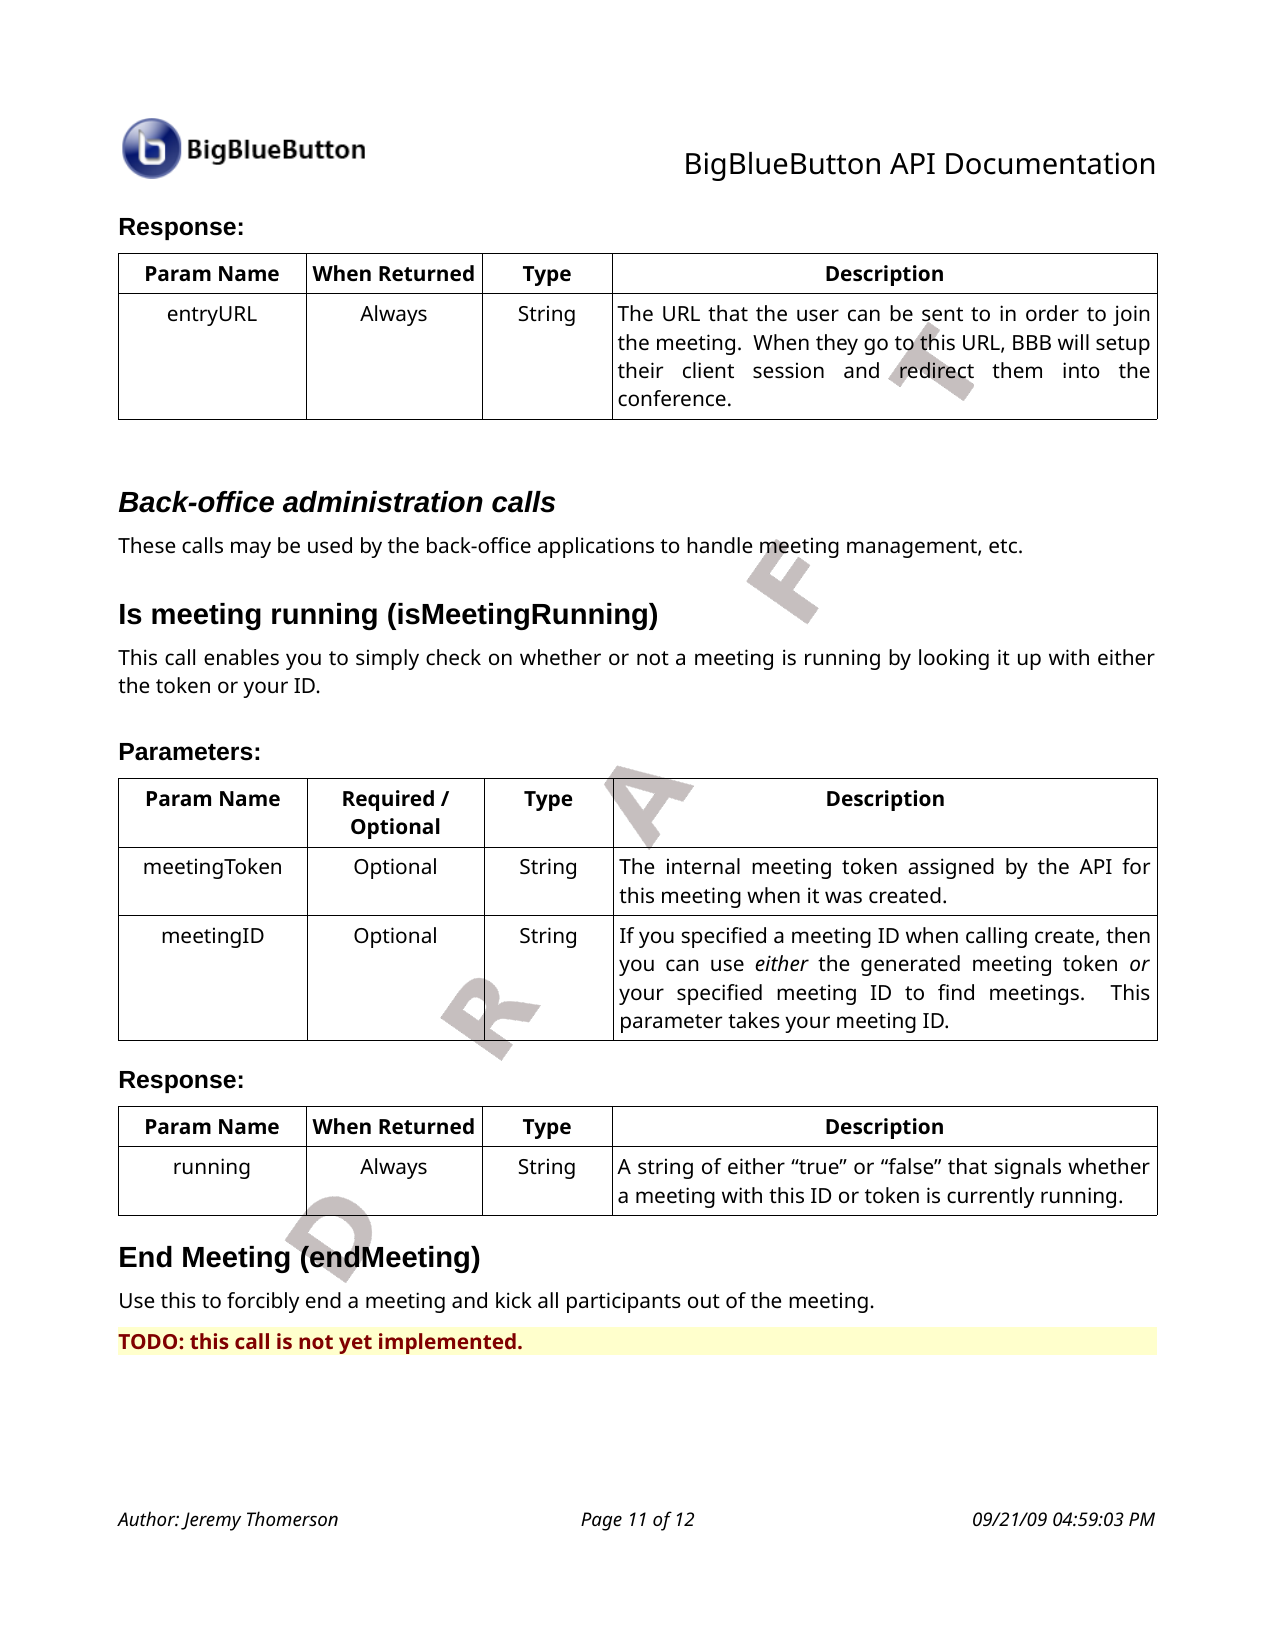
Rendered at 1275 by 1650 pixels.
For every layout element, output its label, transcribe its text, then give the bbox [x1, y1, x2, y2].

picture [308, 848, 484, 915]
picture [284, 1147, 306, 1215]
picture [307, 322, 482, 419]
subtitle End Meeting (endMeeting) [974, 1240, 1157, 1273]
picture [284, 420, 974, 778]
text This call enables you to simply check on whether or not a meeting is running by looking it up with either the token or your ID. [118, 643, 284, 699]
subtitle End Meeting (endMeeting) [118, 1240, 284, 1273]
table_header Param Name [119, 779, 284, 847]
table_header Type [483, 254, 612, 293]
subtitle Is meeting running (isMeetingRunning) [118, 597, 284, 630]
table_cell String [483, 294, 612, 322]
subtitle Back-office administration calls [118, 485, 284, 518]
picture [307, 1107, 482, 1146]
picture [284, 1216, 974, 1284]
subtitle Parameters: [118, 737, 284, 766]
picture [308, 779, 484, 847]
picture [485, 916, 613, 1040]
picture [284, 916, 307, 1040]
table_header Description [974, 1107, 1157, 1146]
picture [485, 779, 613, 847]
picture [308, 916, 484, 1040]
table_cell Always [307, 294, 482, 322]
table_cell entryURL [119, 294, 306, 419]
picture [483, 1107, 612, 1146]
subtitle [974, 737, 1157, 766]
text Use this to forcibly end a meeting and kick all participants out of the meeting. [118, 1286, 1157, 1314]
picture [614, 779, 974, 847]
table_header Description [613, 254, 1157, 293]
picture [284, 779, 307, 847]
table_cell A string of either “true” or “false” that signals whether a meeting with this ID or token is currently running. [974, 1147, 1157, 1215]
table_cell The internal meeting token assigned by the API for this meeting when it was created. [974, 848, 1157, 915]
picture [284, 1107, 306, 1146]
text These calls may be used by the back-office applications to handle meeting management, etc. [118, 531, 284, 559]
table_cell If you specified a meeting ID when calling create, then you can use either the generated meeting token or your specified meeting ID to find meetings. This parameter takes your meeting ID. [974, 916, 1157, 1040]
picture [284, 322, 306, 419]
picture [284, 848, 307, 915]
picture [614, 916, 974, 1040]
picture [613, 1147, 974, 1215]
subtitle Is meeting running (isMeetingRunning) [974, 597, 1157, 630]
text TODO: this call is not yet implemented. [118, 1327, 1157, 1355]
table_cell meetingToken [119, 848, 284, 915]
text These calls may be used by the back-office applications to handle meeting management, etc. [974, 531, 1157, 559]
subtitle Response: [118, 212, 1157, 241]
picture [968, 933, 974, 942]
picture [613, 1107, 974, 1146]
table_header Param Name [119, 254, 306, 293]
text This call enables you to simply check on whether or not a meeting is running by looking it up with either the token or your ID. [974, 643, 1157, 699]
subtitle [974, 1065, 1157, 1094]
picture [284, 1041, 974, 1106]
table_header Description [974, 779, 1157, 847]
picture [613, 322, 974, 419]
table_header Param Name [119, 1107, 284, 1146]
picture [483, 1147, 612, 1215]
table_cell The URL that the user can be sent to in order to join the meeting. When they go to this URL, BBB will setup their client session and redirect them into the conference. [613, 294, 1157, 419]
table_cell running [119, 1147, 284, 1215]
subtitle Response: [118, 1065, 284, 1094]
picture [614, 848, 974, 915]
subtitle Back-office administration calls [974, 485, 1157, 518]
table_cell meetingID [119, 916, 284, 1040]
picture [307, 1147, 482, 1215]
picture [485, 848, 613, 915]
picture [284, 499, 293, 504]
picture [121, 118, 365, 179]
picture [483, 322, 612, 419]
table_header When Returned [307, 254, 482, 293]
